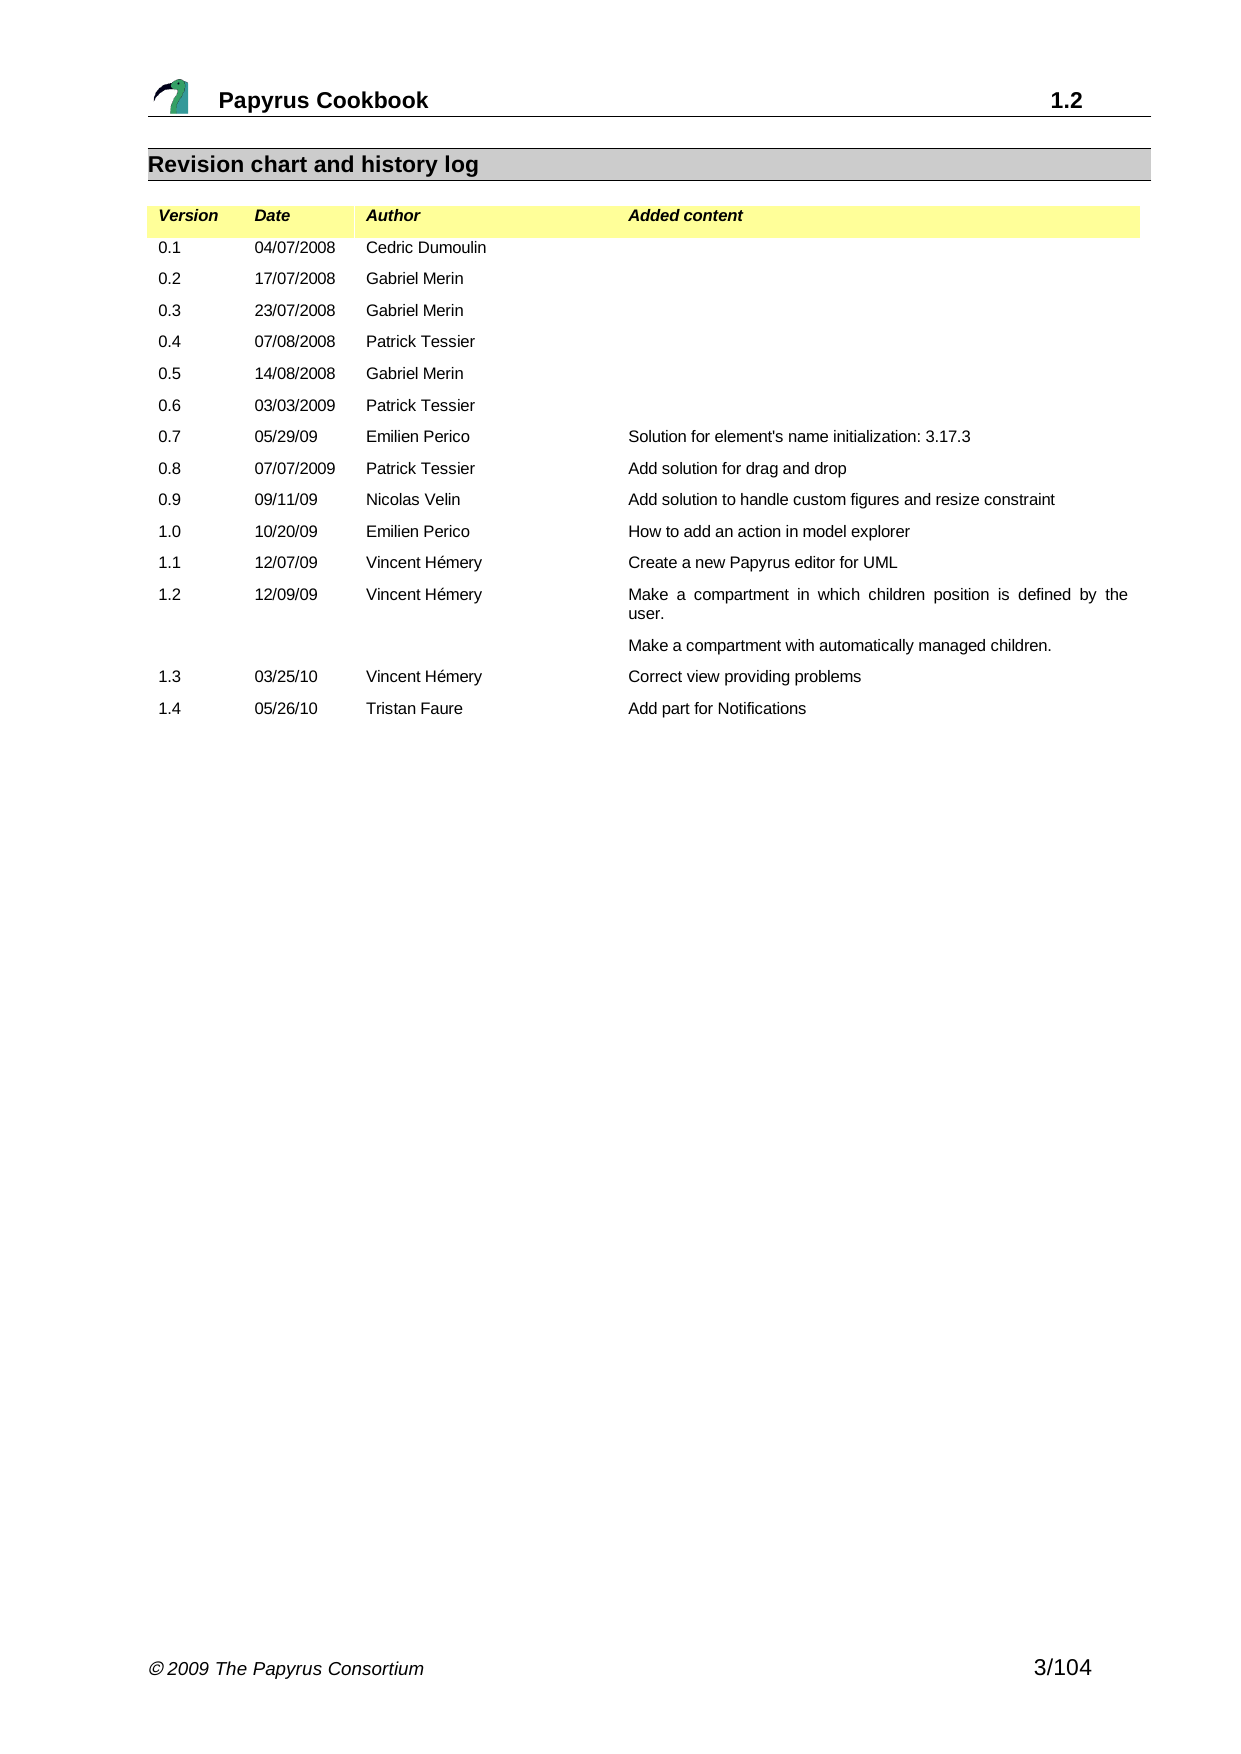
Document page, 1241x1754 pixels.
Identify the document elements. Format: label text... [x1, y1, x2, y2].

table_cell 09/12/09 [243, 585, 354, 667]
table_cell 07/07/2009 [243, 459, 354, 490]
table_header Author [355, 206, 617, 238]
table_cell 0.8 [147, 459, 243, 490]
table_cell Create a new Papyrus editor for UML [617, 553, 1140, 585]
table_cell 0.5 [147, 364, 243, 395]
table_cell Vincent Hémery [355, 585, 617, 667]
table_cell Gabriel Merin [355, 364, 617, 395]
table_cell Vincent Hémery [355, 667, 617, 698]
table_cell Add part for Notifications [617, 699, 1140, 730]
table_cell 20/10/09 [243, 522, 354, 553]
table_cell Tristan Faure [355, 699, 617, 730]
table_cell 23/07/2008 [243, 301, 354, 332]
table_cell Gabriel Merin [355, 269, 617, 301]
table_cell 25/03/10 [243, 667, 354, 698]
table_cell 1.4 [147, 699, 243, 730]
table_cell Add solution for drag and drop [617, 459, 1140, 490]
table_header Version [147, 206, 243, 238]
table_cell 07/08/2008 [243, 332, 354, 364]
table_cell 1.3 [147, 667, 243, 698]
table_cell 0.1 [147, 238, 243, 269]
table_cell 14/08/2008 [243, 364, 354, 395]
table_cell Nicolas Velin [355, 490, 617, 522]
table_cell [617, 301, 1140, 332]
table_header Added content [617, 206, 1140, 238]
table_cell [617, 364, 1140, 395]
table_cell 0.9 [147, 490, 243, 522]
table_cell [617, 269, 1140, 301]
table_cell How to add an action in model explorer [617, 522, 1140, 553]
table_cell Add solution to handle custom figures and resize constraint [617, 490, 1140, 522]
table_cell 07/12/09 [243, 553, 354, 585]
table_cell Gabriel Merin [355, 301, 617, 332]
table_cell [617, 332, 1140, 364]
table_cell Solution for element's name initialization: 3.17.3 [617, 427, 1140, 458]
table_cell Correct view providing problems [617, 667, 1140, 698]
subtitle Revision chart and history log [148, 149, 1151, 180]
table_cell 0.6 [147, 395, 243, 427]
table_cell 03/03/2009 [243, 395, 354, 427]
table_cell 0.4 [147, 332, 243, 364]
table_cell 29/05/09 [243, 427, 354, 458]
table_cell Emilien Perico [355, 427, 617, 458]
table_cell 26/05/10 [243, 699, 354, 730]
picture [153, 79, 189, 114]
table_cell 1.0 [147, 522, 243, 553]
table_cell 04/07/2008 [243, 238, 354, 269]
table_cell Patrick Tessier [355, 332, 617, 364]
table_cell 1.2 [147, 585, 243, 667]
table_cell 0.3 [147, 301, 243, 332]
table_cell 0.7 [147, 427, 243, 458]
table_cell [617, 395, 1140, 427]
table_cell 0.2 [147, 269, 243, 301]
table_cell Patrick Tessier [355, 459, 617, 490]
table_cell 1.1 [147, 553, 243, 585]
table_cell 17/07/2008 [243, 269, 354, 301]
table_cell [617, 238, 1140, 269]
table_cell Patrick Tessier [355, 395, 617, 427]
table_header Date [243, 206, 354, 238]
table_cell Emilien Perico [355, 522, 617, 553]
table_cell Cedric Dumoulin [355, 238, 617, 269]
table_cell Make a compartment in which children position is defined by the user. Make a compartment with automatically managed children. [617, 585, 1140, 667]
table_cell 11/09/09 [243, 490, 354, 522]
table_cell Vincent Hémery [355, 553, 617, 585]
